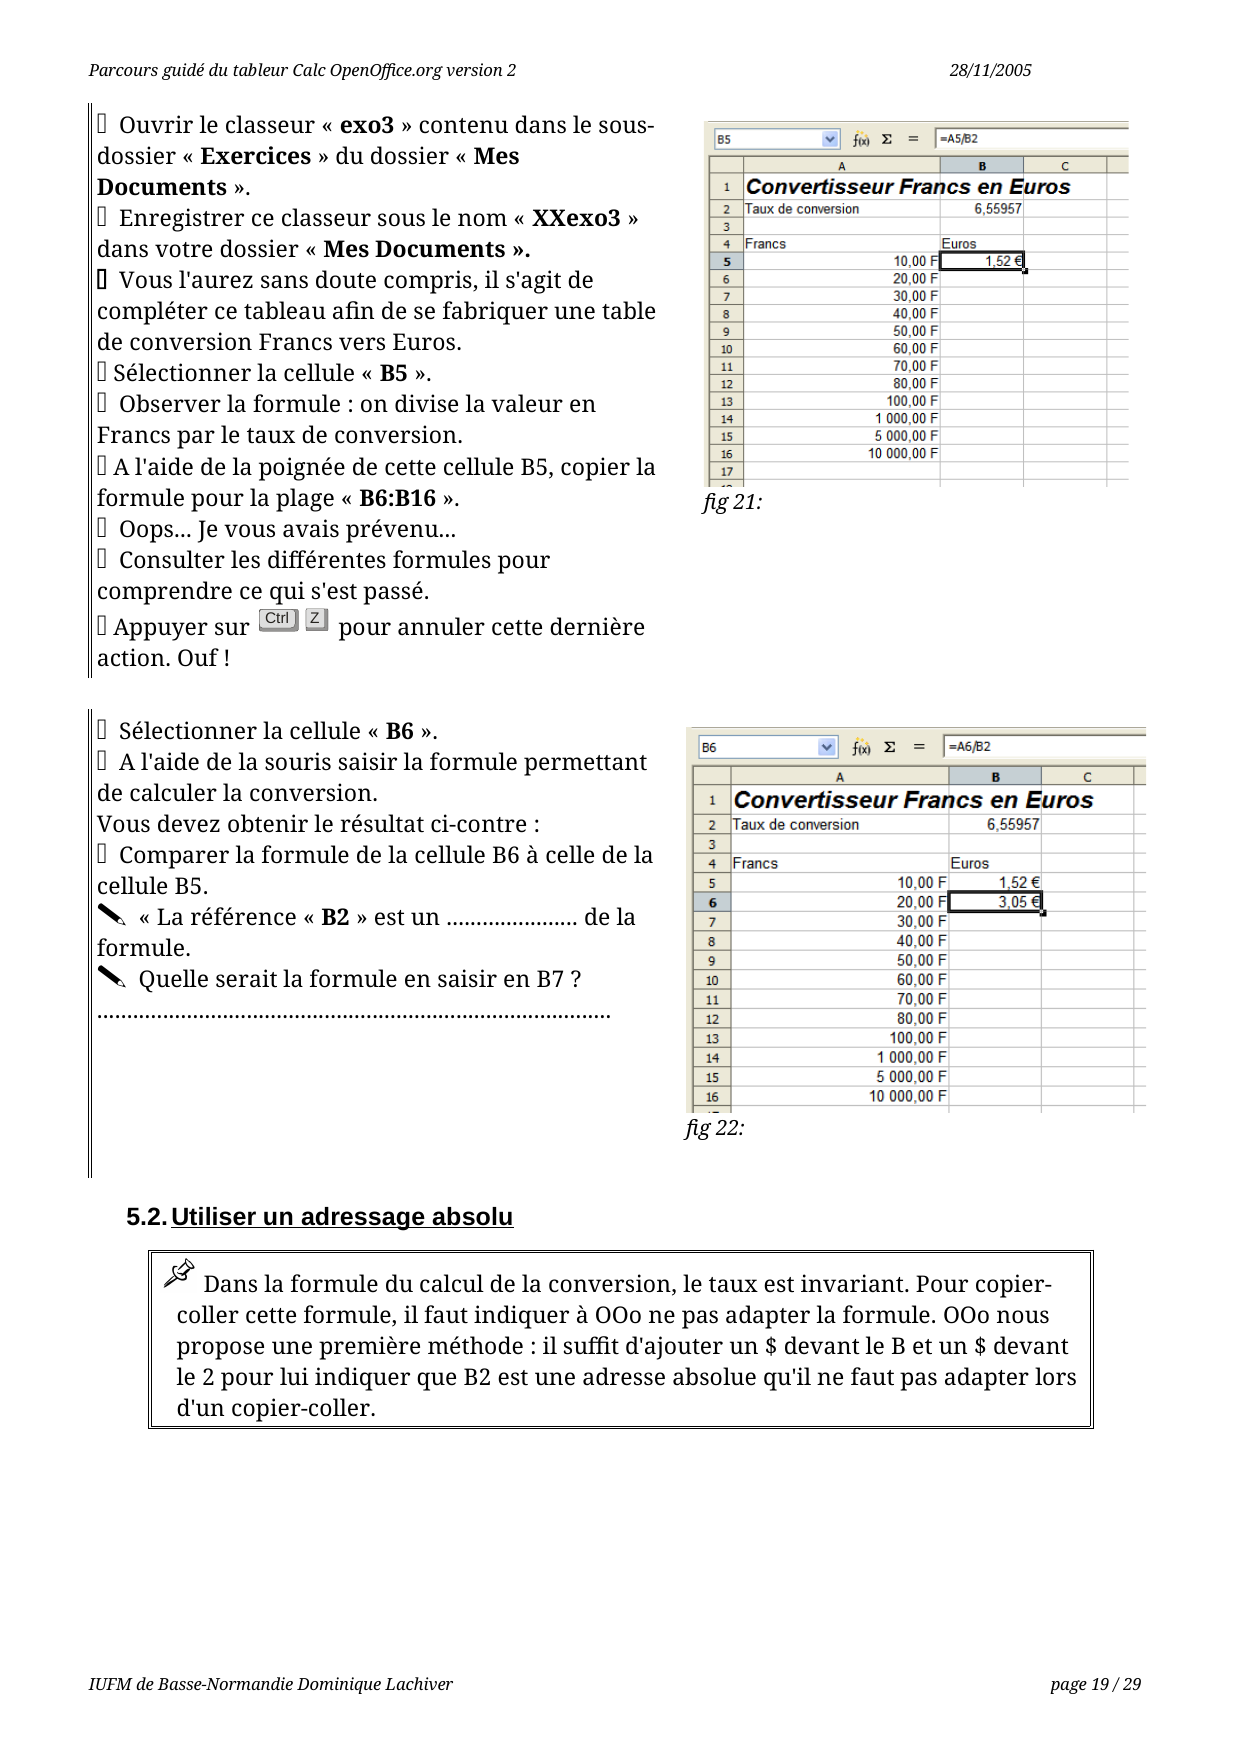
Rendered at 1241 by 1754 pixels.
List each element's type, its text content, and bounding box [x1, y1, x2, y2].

picture [159, 1255, 198, 1293]
subtitle Utiliser un adressage absolu [126, 1203, 1152, 1231]
table_header [681, 103, 1152, 678]
table_header  Sélectionner la cellule « B6 ».  A l'aide de la souris saisir la formule permettant de calculer la conversion. Vous devez obtenir le résultat ci-contre :  Comparer la formule de la cellule B6 à celle de la cellule B5.  « La référence « B2 » est un ...................... de la formule.  Quelle serait la formule en saisir en B7 ? ...................................................................................... [92, 709, 680, 1178]
text Dans la formule du calcul de la conversion, le taux est invariant. Pour copier-coller cette formule, il faut indiquer à OOo ne pas adapter la formule. OOo nous propose une première méthode : il suffit d'ajouter un $ devant le B et un $ devant le 2 pour lui indiquer que B2 est une adresse absolue qu'il ne faut pas adapter lors d'un copier-coller. [152, 1253, 1090, 1426]
table_header [680, 709, 1152, 1178]
table_header  Ouvrir le classeur « exo3 » contenu dans le sous-dossier « Exercices » du dossier « Mes Documents ».  Enregistrer ce classeur sous le nom « XXexo3 » dans votre dossier « Mes Documents ».  Vous l'aurez sans doute compris, il s'agit de compléter ce tableau afin de se fabriquer une table de conversion Francs vers Euros.  Sélectionner la cellule « B5 ».  Observer la formule : on divise la valeur en Francs par le taux de conversion.  A l'aide de la poignée de cette cellule B5, copier la formule pour la plage « B6:B16 ».  Oops... Je vous avais prévenu...  Consulter les différentes formules pour comprendre ce qui s'est passé.  Appuyer sur pour annuler cette dernière action. Ouf ! [92, 103, 681, 678]
picture [703, 121, 1129, 487]
picture [686, 727, 1147, 1113]
